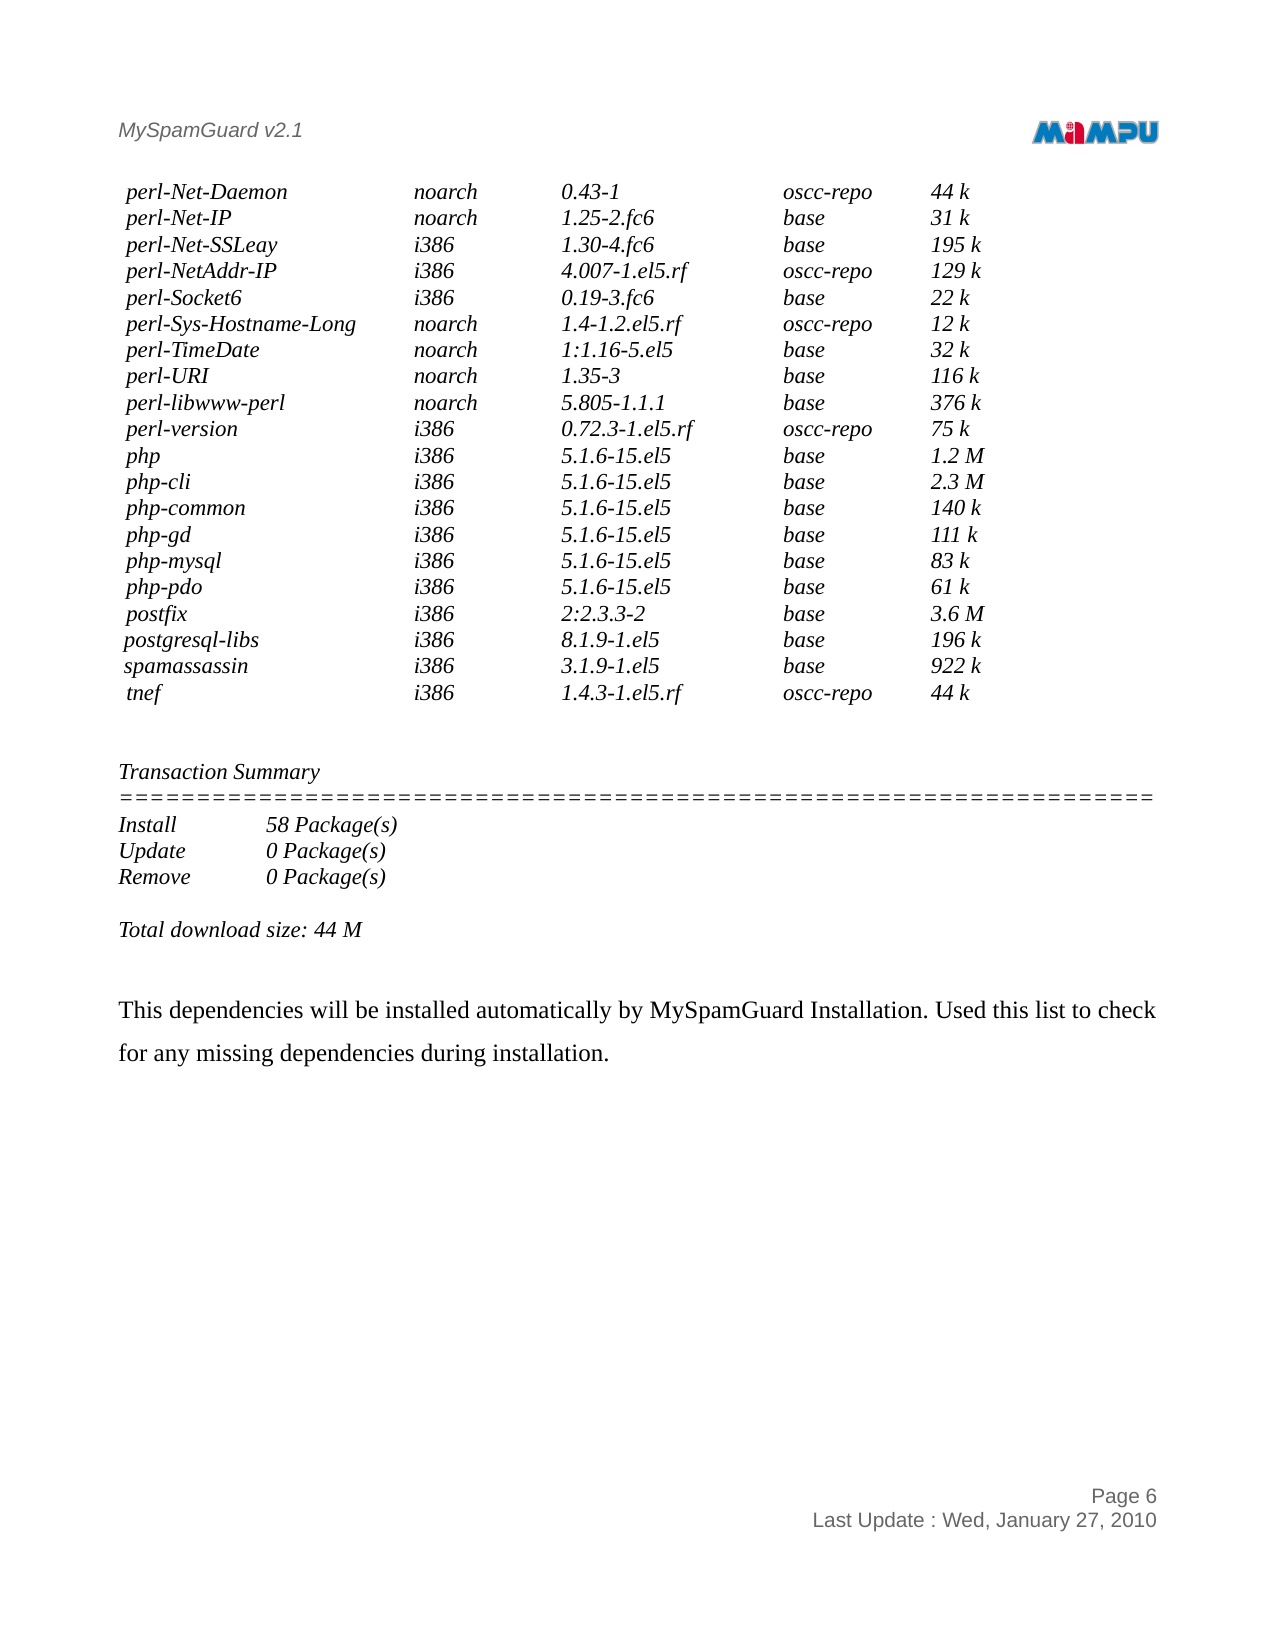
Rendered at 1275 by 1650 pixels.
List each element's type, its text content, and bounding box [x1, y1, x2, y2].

text perl-Net-IP noarch 1.25-2.fc6 base 31 k [118, 204, 1157, 231]
text Total download size: 44 M [118, 916, 1157, 942]
text perl-Net-Daemon noarch 0.43-1 oscc-repo 44 k [118, 178, 1157, 204]
text tnef i386 1.4.3-1.el5.rf oscc-repo 44 k [118, 679, 1157, 705]
text spamassassin i386 3.1.9-1.el5 base 922 k [118, 652, 1157, 679]
text perl-URI noarch 1.35-3 base 116 k [118, 363, 1157, 389]
text perl-Socket6 i386 0.19-3.fc6 base 22 k [118, 283, 1157, 310]
text php-cli i386 5.1.6-15.el5 base 2.3 M [118, 468, 1157, 494]
text perl-libwww-perl noarch 5.805-1.1.1 base 376 k [118, 389, 1157, 415]
text perl-version i386 0.72.3-1.el5.rf oscc-repo 75 k [118, 415, 1157, 442]
text This dependencies will be installed automatically by MySpamGuard Installation. Used this list to check for any missing dependencies during installation. [118, 995, 1157, 1067]
text php i386 5.1.6-15.el5 base 1.2 M [118, 442, 1157, 468]
text perl-Net-SSLeay i386 1.30-4.fc6 base 195 k [118, 231, 1157, 257]
picture [1031, 120, 1161, 145]
text perl-TimeDate noarch 1:1.16-5.el5 base 32 k [118, 336, 1157, 363]
text ===================================================================Install 58 Package(s) [118, 784, 1157, 837]
text php-gd i386 5.1.6-15.el5 base 111 k [118, 521, 1157, 547]
text php-mysql i386 5.1.6-15.el5 base 83 k [118, 547, 1157, 573]
text Update 0 Package(s) [118, 837, 1157, 863]
text postgresql-libs i386 8.1.9-1.el5 base 196 k [118, 626, 1157, 652]
text Transaction Summary [118, 732, 1157, 784]
text Remove 0 Package(s) [118, 863, 1157, 890]
text perl-NetAddr-IP i386 4.007-1.el5.rf oscc-repo 129 k [118, 257, 1157, 283]
text perl-Sys-Hostname-Long noarch 1.4-1.2.el5.rf oscc-repo 12 k [118, 310, 1157, 336]
text postfix i386 2:2.3.3-2 base 3.6 M [118, 600, 1157, 626]
text php-pdo i386 5.1.6-15.el5 base 61 k [118, 573, 1157, 600]
text php-common i386 5.1.6-15.el5 base 140 k [118, 494, 1157, 521]
